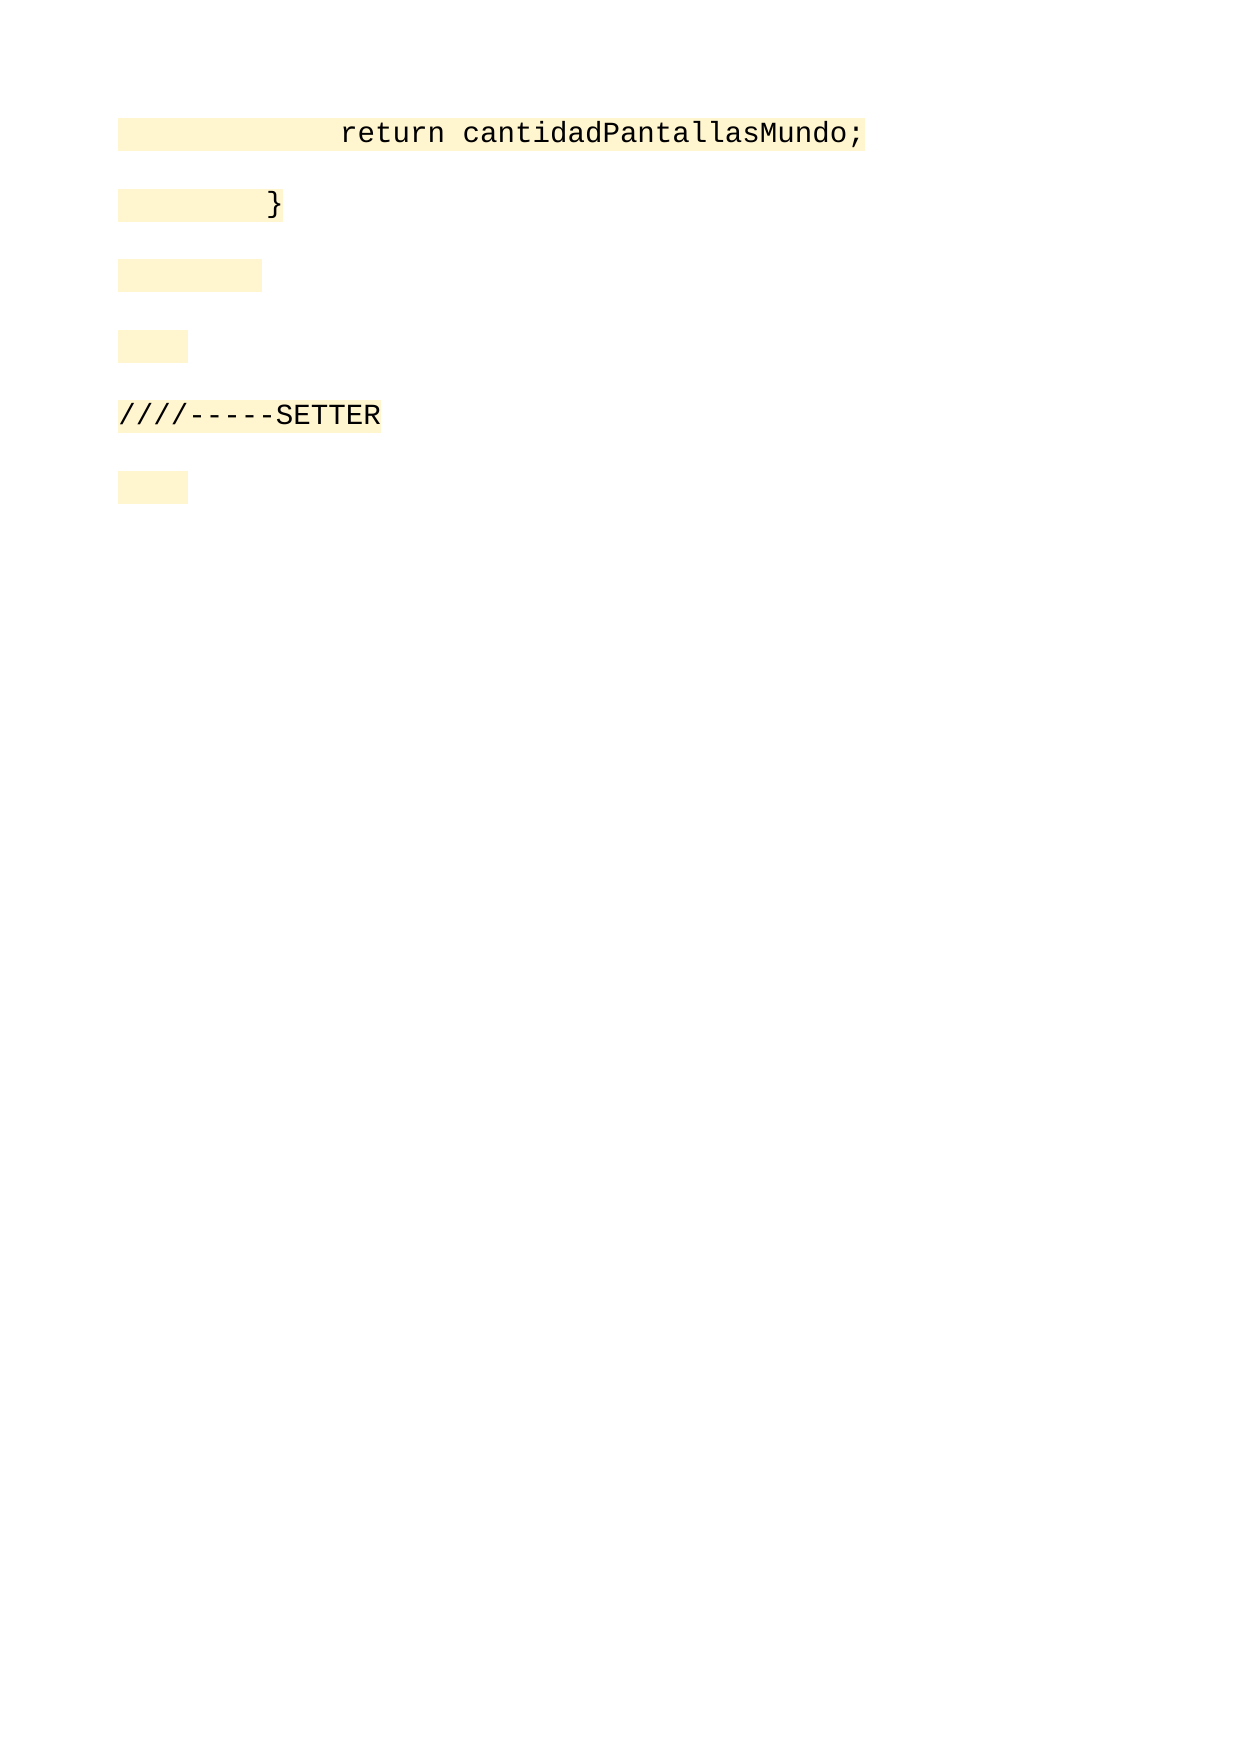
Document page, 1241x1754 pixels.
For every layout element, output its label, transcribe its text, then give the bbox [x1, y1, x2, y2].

text } [283, 189, 1122, 222]
text ////-----SETTER [381, 400, 1122, 433]
text return cantidadPantallasMundo; [865, 118, 1122, 151]
